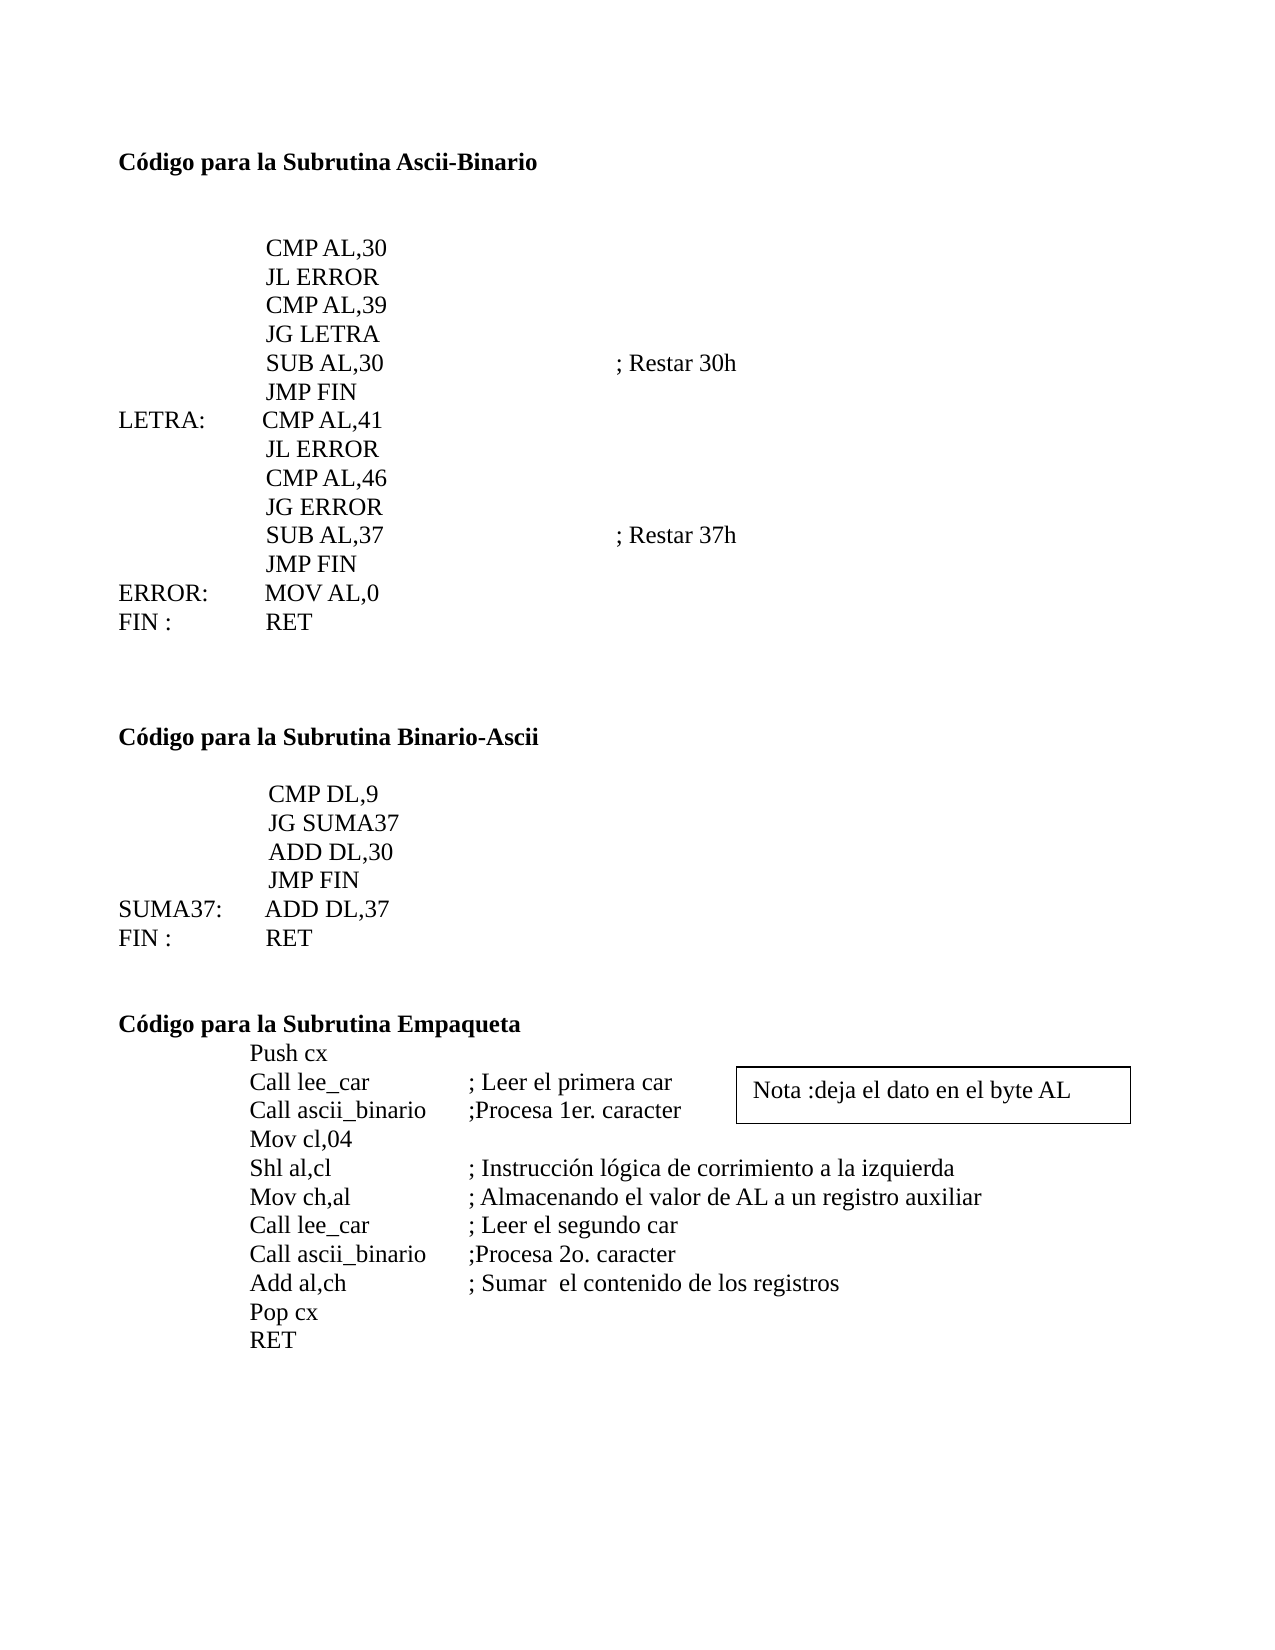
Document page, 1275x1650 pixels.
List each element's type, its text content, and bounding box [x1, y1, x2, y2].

text JMP FIN [266, 549, 1157, 578]
text JG ERROR [266, 492, 1157, 521]
text ERROR: MOV AL,0 [118, 578, 1157, 607]
text JMP FIN [118, 866, 1157, 894]
text FIN : RET [118, 923, 1157, 952]
text JL ERROR [266, 262, 1157, 291]
text Push cx [118, 1038, 1157, 1067]
text Mov cl,04 [118, 1124, 1157, 1153]
text Pop cx [118, 1297, 1157, 1326]
text RET [118, 1326, 1157, 1354]
subtitle Código para la Subrutina Empaqueta [118, 1009, 1157, 1038]
text CMP AL,39 [266, 291, 1157, 319]
text Call ascii_binario ;Procesa 2o. caracter [118, 1239, 1157, 1268]
text CMP AL,30 [266, 233, 1157, 262]
text [1131, 1067, 1157, 1096]
text CMP DL,9 [118, 779, 1157, 808]
text LETRA: CMP AL,41 [118, 406, 1157, 434]
text Nota :deja el dato en el byte AL [753, 1075, 1115, 1104]
text JMP FIN [266, 377, 1157, 406]
text CMP AL,46 [266, 463, 1157, 492]
text Mov ch,al ; Almacenando el valor de AL a un registro auxiliar [118, 1182, 1157, 1211]
text FIN : RET [118, 607, 1157, 636]
text Shl al,cl ; Instrucción lógica de corrimiento a la izquierda [118, 1153, 1157, 1182]
text Call ascii_binario ;Procesa 1er. caracter [118, 1096, 736, 1124]
text JG SUMA37 [118, 808, 1157, 837]
text ADD DL,30 [118, 837, 1157, 866]
text SUMA37: ADD DL,37 [118, 894, 1157, 923]
text SUB AL,37 ; Restar 37h [266, 521, 1157, 549]
text JL ERROR [266, 434, 1157, 463]
text SUB AL,30 ; Restar 30h [266, 348, 1157, 377]
text Call lee_car ; Leer el segundo car [118, 1211, 1157, 1239]
subtitle Código para la Subrutina Ascii-Binario [118, 147, 1157, 176]
subtitle Código para la Subrutina Binario-Ascii [118, 722, 1157, 751]
text Add al,ch ; Sumar el contenido de los registros [118, 1268, 1157, 1297]
text JG LETRA [266, 319, 1157, 348]
text Call lee_car ; Leer el primera car [118, 1067, 736, 1096]
